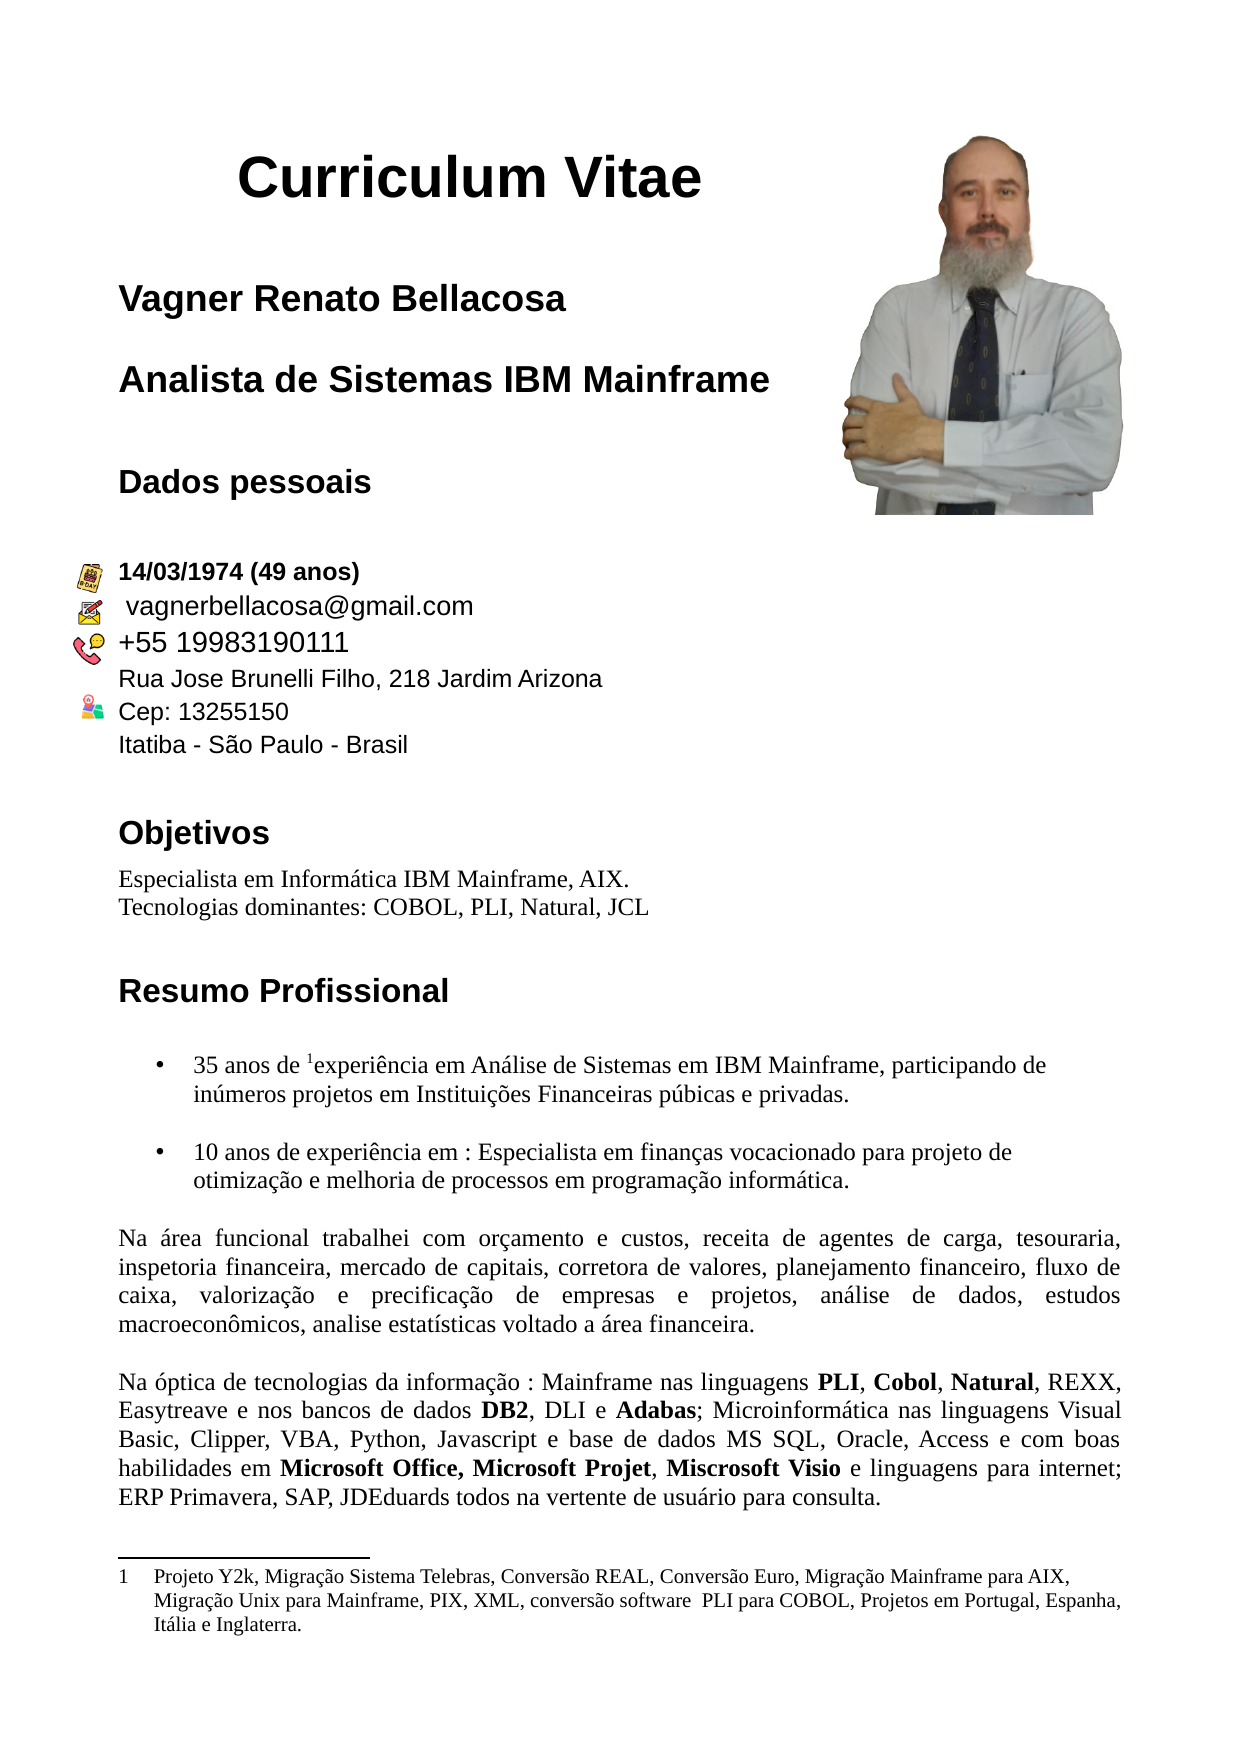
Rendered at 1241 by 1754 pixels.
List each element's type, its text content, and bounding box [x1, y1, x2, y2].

subtitle Resumo Profissional [118, 971, 1122, 1009]
text Itatiba - São Paulo - Brasil [118, 730, 1122, 759]
list 35 anos de experiência em Análise de Sistemas em IBM Mainframe, participando de inúmeros projetos em Instituições Financeiras púbicas e privadas. [156, 1050, 1122, 1108]
text +55 19983190111 [118, 626, 1122, 659]
picture [837, 132, 1125, 515]
text Cep: 13255150 [118, 697, 1122, 726]
subtitle Analista de Sistemas IBM Mainframe [118, 357, 837, 400]
picture [67, 555, 108, 667]
subtitle Objetivos [118, 813, 1122, 851]
text Na área funcional trabalhei com orçamento e custos, receita de agentes de carga, tesouraria, inspetoria financeira, mercado de capitais, corretora de valores, planejamento financeiro, fluxo de caixa, valorização e precificação de empresas e projetos, análise de dados, estudos macroeconômicos, analise estatísticas voltado a área financeira. [118, 1223, 1122, 1338]
text Rua Jose Brunelli Filho, 218 Jardim Arizona [118, 664, 1122, 693]
text Especialista em Informática IBM Mainframe, AIX. [118, 864, 1122, 892]
subtitle Vagner Renato Bellacosa [118, 276, 837, 319]
subtitle Dados pessoais [118, 462, 837, 501]
title Curriculum Vitae [118, 143, 837, 210]
text Na óptica de tecnologias da informação : Mainframe nas linguagens PLI, Cobol, Natural, REXX, Easytreave e nos bancos de dados DB2, DLI e Adabas; Microinformática nas linguagens Visual Basic, Clipper, VBA, Python, Javascript e base de dados MS SQL, Oracle, Access e com boas habilidades em Microsoft Office, Microsoft Projet, Miscrosoft Visio e linguagens para internet; ERP Primavera, SAP, JDEduards todos na vertente de usuário para consulta. [118, 1367, 1122, 1510]
picture [69, 691, 112, 724]
text 14/03/1974 (49 anos) [118, 557, 1122, 585]
text Tecnologias dominantes: COBOL, PLI, Natural, JCL [118, 892, 1122, 921]
list 10 anos de experiência em : Especialista em finanças vocacionado para projeto de otimização e melhoria de processos em programação informática. [156, 1137, 1122, 1194]
list Projeto Y2k, Migração Sistema Telebras, Conversão REAL, Conversão Euro, Migração Mainframe para AIX, Migração Unix para Mainframe, PIX, XML, conversão software PLI para COBOL, Projetos em Portugal, Espanha, Itália e Inglaterra. [118, 1564, 1122, 1636]
text vagnerbellacosa@gmail.com [118, 589, 1122, 621]
